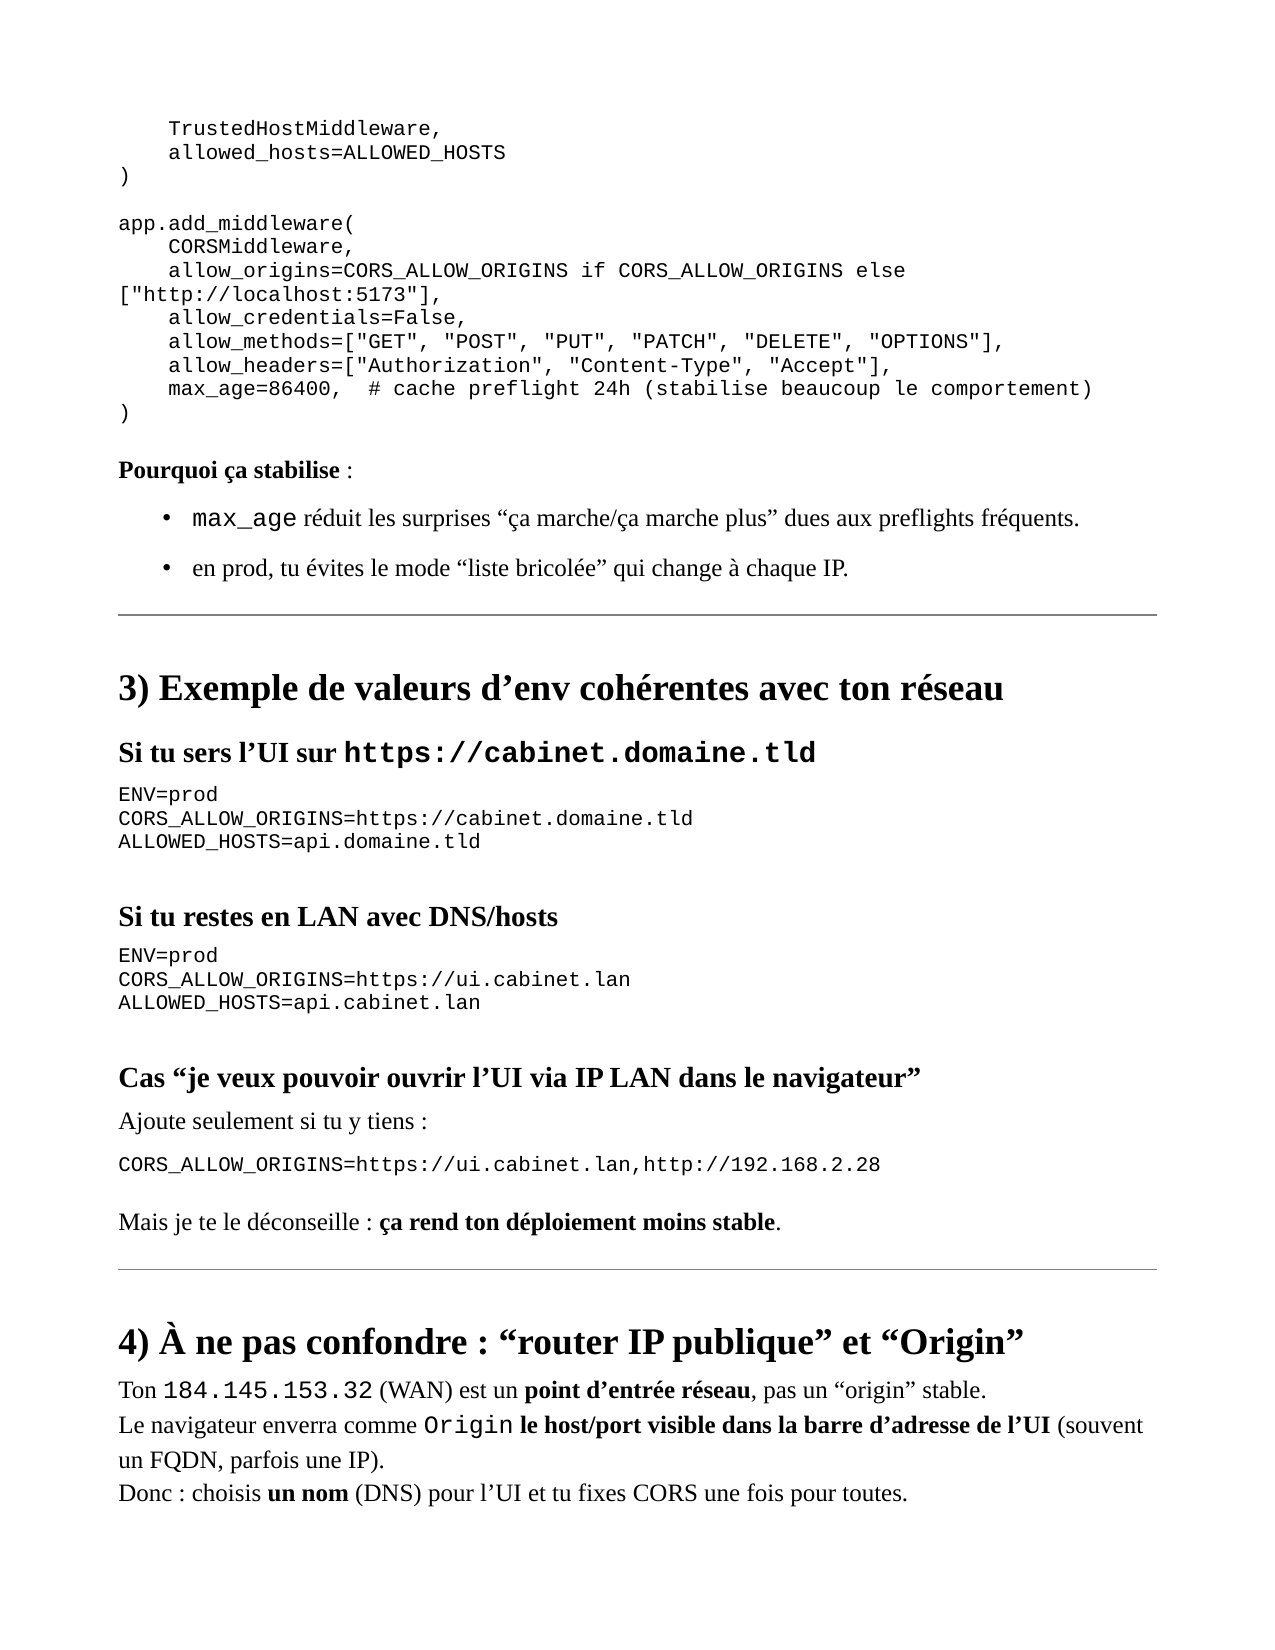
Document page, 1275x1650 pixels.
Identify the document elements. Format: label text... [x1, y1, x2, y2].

text ALLOWED_HOSTS=api.cabinet.lan [118, 992, 1157, 1016]
text Ajoute seulement si tu y tiens : [118, 1106, 1157, 1135]
text allowed_hosts=ALLOWED_HOSTS [118, 142, 1157, 165]
text ENV=prod [118, 945, 1157, 969]
list en prod, tu évites le mode “liste bricolée” qui change à chaque IP. [162, 553, 1157, 581]
subtitle 3) Exemple de valeurs d’env cohérentes avec ton réseau [118, 665, 1157, 708]
text app.add_middleware( [118, 213, 1157, 236]
text ENV=prod [118, 784, 1157, 808]
text allow_headers=["Authorization", "Content-Type", "Accept"], [118, 354, 1157, 378]
text ) [118, 165, 1157, 189]
text ALLOWED_HOSTS=api.domaine.tld [118, 831, 1157, 855]
subtitle Si tu restes en LAN avec DNS/hosts [118, 899, 1157, 933]
text allow_origins=CORS_ALLOW_ORIGINS if CORS_ALLOW_ORIGINS else ["http://localhost:5173"], [118, 260, 1157, 307]
subtitle Cas “je veux pouvoir ouvrir l’UI via IP LAN dans le navigateur” [118, 1060, 1157, 1094]
text CORS_ALLOW_ORIGINS=https://ui.cabinet.lan,http://192.168.2.28 [118, 1154, 1157, 1177]
text max_age=86400, # cache preflight 24h (stabilise beaucoup le comportement) [118, 378, 1157, 402]
text Mais je te le déconseille : ça rend ton déploiement moins stable. [118, 1207, 1157, 1236]
text allow_credentials=False, [118, 307, 1157, 331]
text Pourquoi ça stabilise : [118, 455, 1157, 484]
text CORSMiddleware, [118, 236, 1157, 260]
text TrustedHostMiddleware, [118, 118, 1157, 142]
text allow_methods=["GET", "POST", "PUT", "PATCH", "DELETE", "OPTIONS"], [118, 331, 1157, 354]
text Ton 184.145.153.32 (WAN) est un point d’entrée réseau, pas un “origin” stable. Le navigateur enverra comme Origin le host/port visible dans la barre d’adresse de l’UI (souvent un FQDN, parfois une IP). Donc : choisis un nom (DNS) pour l’UI et tu fixes CORS une fois pour toutes. [118, 1375, 1157, 1507]
subtitle Si tu sers l’UI sur https://cabinet.domaine.tld [118, 736, 1157, 772]
list max_age réduit les surprises “ça marche/ça marche plus” dues aux preflights fréquents. [162, 503, 1157, 533]
text ) [118, 402, 1157, 426]
text CORS_ALLOW_ORIGINS=https://cabinet.domaine.tld [118, 808, 1157, 831]
subtitle 4) À ne pas confondre : “router IP publique” et “Origin” [118, 1319, 1157, 1363]
text CORS_ALLOW_ORIGINS=https://ui.cabinet.lan [118, 969, 1157, 992]
